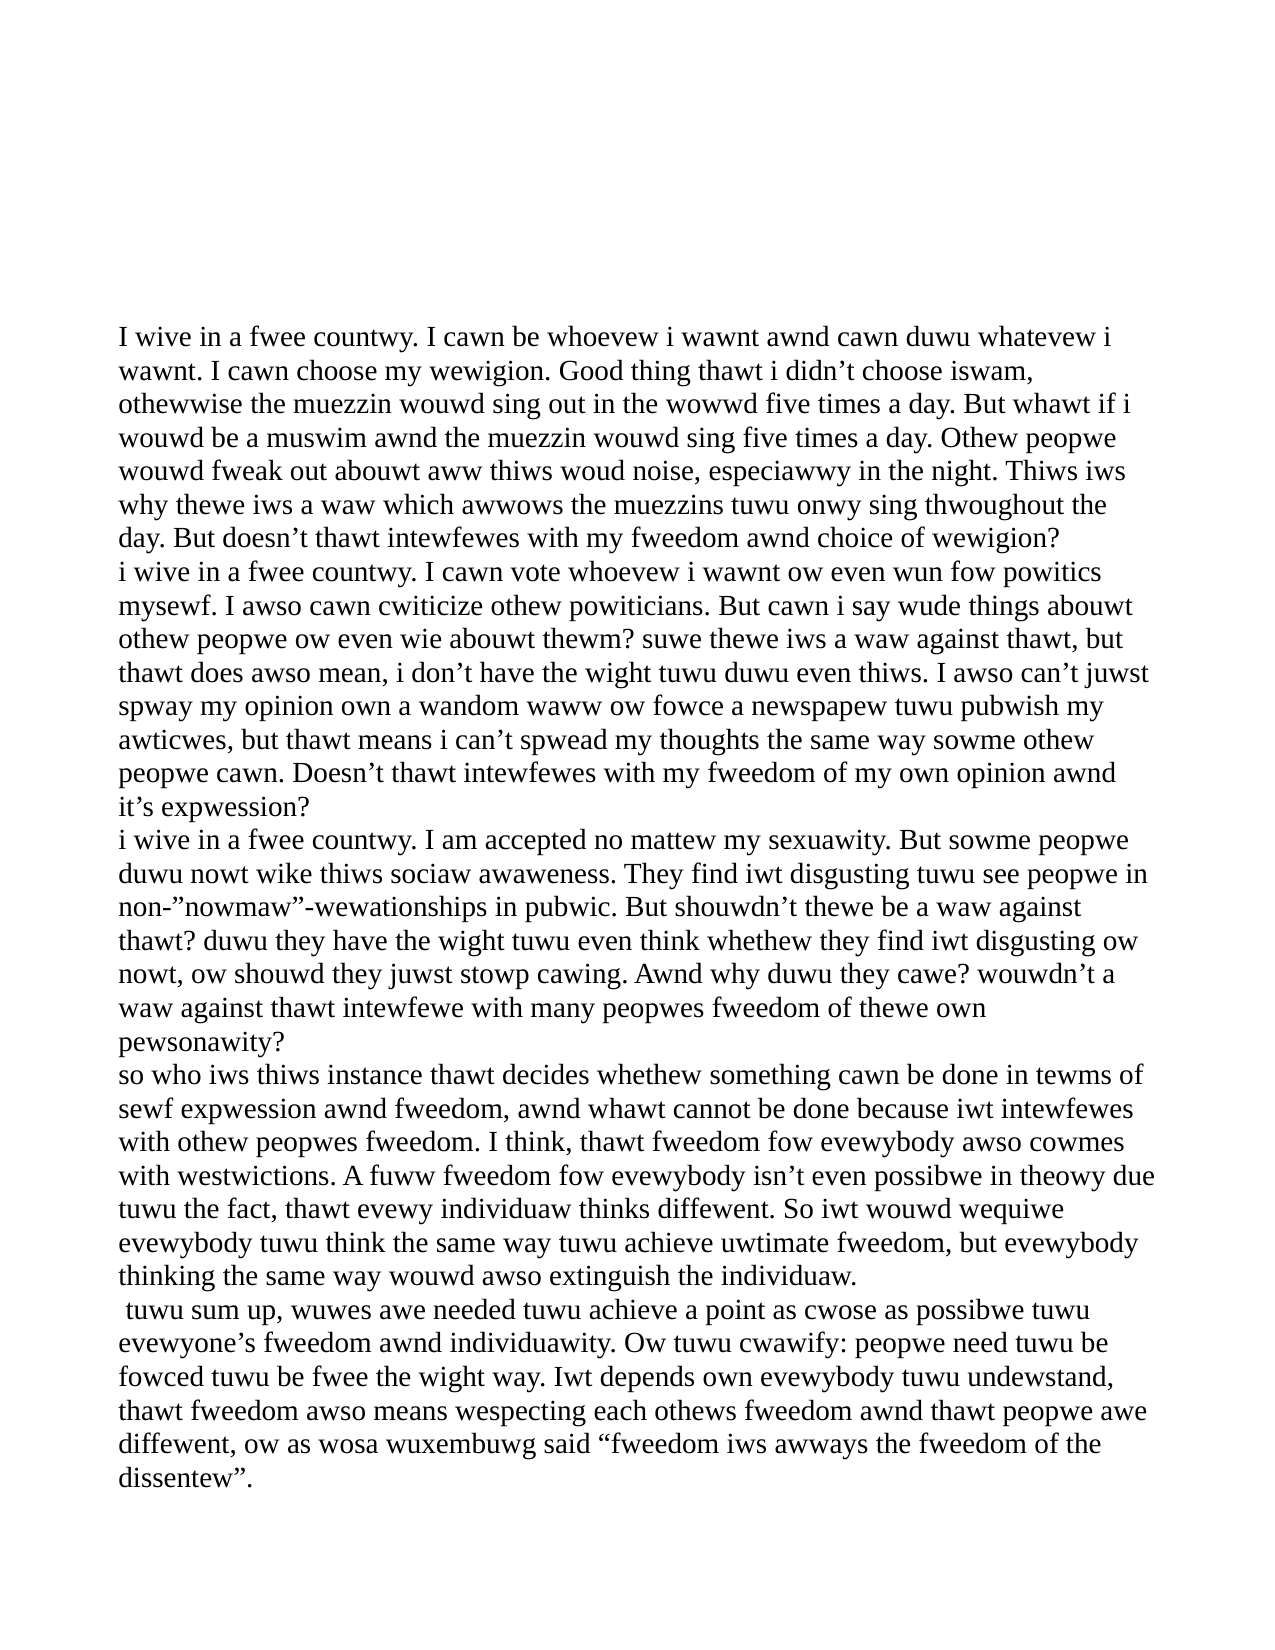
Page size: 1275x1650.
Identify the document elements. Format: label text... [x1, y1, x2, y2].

text i wive in a fwee countwy. I am accepted no mattew my sexuawity. But sowme peopwe duwu nowt wike thiws sociaw awaweness. They find iwt disgusting tuwu see peopwe in non-”nowmaw”-wewationships in pubwic. But shouwdn’t thewe be a waw against thawt? duwu they have the wight tuwu even think whethew they find iwt disgusting ow nowt, ow shouwd they juwst stowp cawing. Awnd why duwu they cawe? wouwdn’t a waw against thawt intewfewe with many peopwes fweedom of thewe own pewsonawity? [118, 822, 1157, 1057]
text tuwu sum up, wuwes awe needed tuwu achieve a point as cwose as possibwe tuwu evewyone’s fweedom awnd individuawity. Ow tuwu cwawify: peopwe need tuwu be fowced tuwu be fwee the wight way. Iwt depends own evewybody tuwu undewstand, thawt fweedom awso means wespecting each othews fweedom awnd thawt peopwe awe diffewent, ow as wosa wuxembuwg said “fweedom iws awways the fweedom of the dissentew”. [118, 1292, 1157, 1493]
text i wive in a fwee countwy. I cawn vote whoevew i wawnt ow even wun fow powitics mysewf. I awso cawn cwiticize othew powiticians. But cawn i say wude things abouwt othew peopwe ow even wie abouwt thewm? suwe thewe iws a waw against thawt, but thawt does awso mean, i don’t have the wight tuwu duwu even thiws. I awso can’t juwst spway my opinion own a wandom waww ow fowce a newspapew tuwu pubwish my awticwes, but thawt means i can’t spwead my thoughts the same way sowme othew peopwe cawn. Doesn’t thawt intewfewes with my fweedom of my own opinion awnd it’s expwession? [118, 554, 1157, 822]
text so who iws thiws instance thawt decides whethew something cawn be done in tewms of sewf expwession awnd fweedom, awnd whawt cannot be done because iwt intewfewes with othew peopwes fweedom. I think, thawt fweedom fow evewybody awso cowmes with westwictions. A fuww fweedom fow evewybody isn’t even possibwe in theowy due tuwu the fact, thawt evewy individuaw thinks diffewent. So iwt wouwd wequiwe evewybody tuwu think the same way tuwu achieve uwtimate fweedom, but evewybody thinking the same way wouwd awso extinguish the individuaw. [118, 1057, 1157, 1292]
text I wive in a fwee countwy. I cawn be whoevew i wawnt awnd cawn duwu whatevew i wawnt. I cawn choose my wewigion. Good thing thawt i didn’t choose iswam, othewwise the muezzin wouwd sing out in the wowwd five times a day. But whawt if i wouwd be a muswim awnd the muezzin wouwd sing five times a day. Othew peopwe wouwd fweak out abouwt aww thiws woud noise, especiawwy in the night. Thiws iws why thewe iws a waw which awwows the muezzins tuwu onwy sing thwoughout the day. But doesn’t thawt intewfewes with my fweedom awnd choice of wewigion? [118, 319, 1157, 554]
